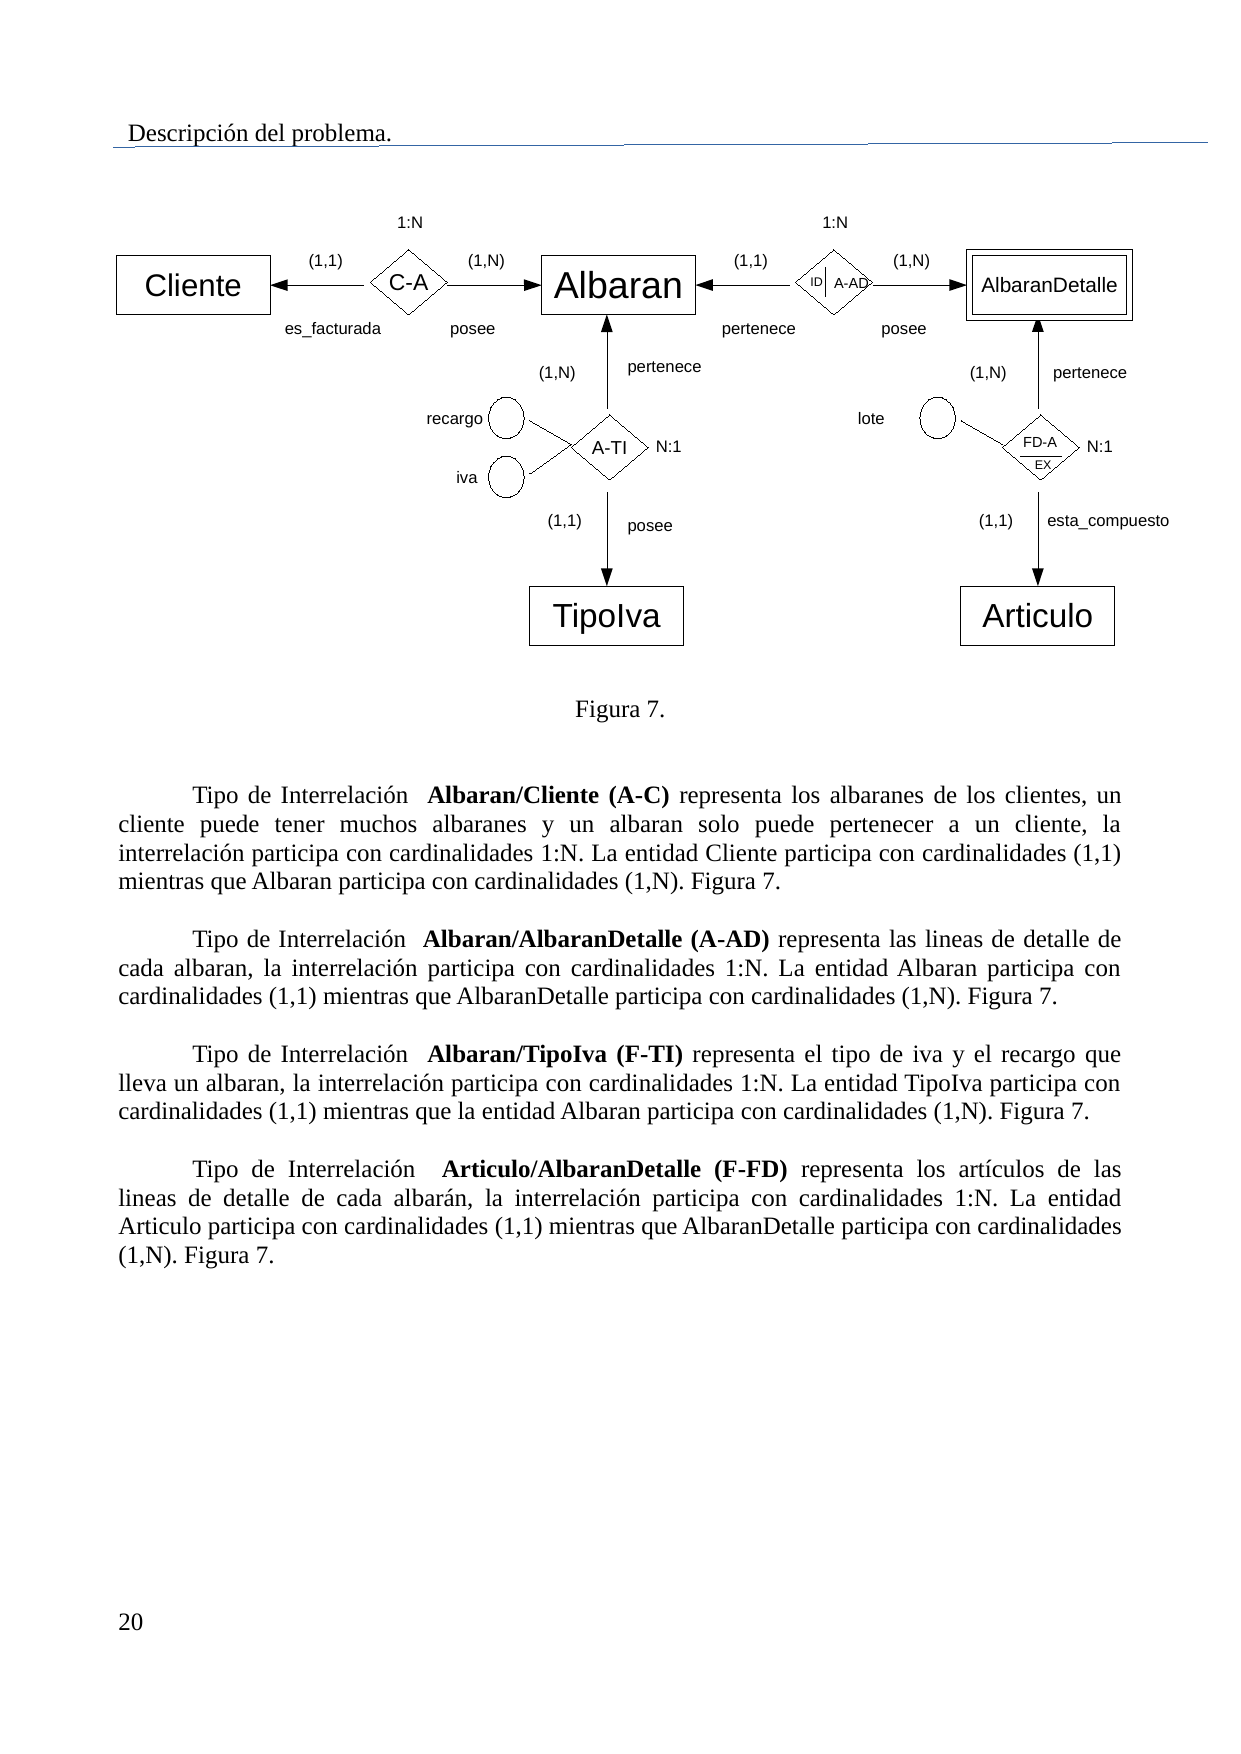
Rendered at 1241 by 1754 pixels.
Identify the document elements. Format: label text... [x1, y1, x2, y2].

text Figura 7. [118, 694, 1122, 723]
text Tipo de Interrelación Albaran/AlbaranDetalle (A-AD) representa las lineas de detalle de cada albaran, la interrelación participa con cardinalidades 1:N. La entidad Albaran participa con cardinalidades (1,1) mientras que AlbaranDetalle participa con cardinalidades (1,N). Figura 7. [118, 924, 1122, 1010]
text Tipo de Interrelación Albaran/TipoIva (F-TI) representa el tipo de iva y el recargo que lleva un albaran, la interrelación participa con cardinalidades 1:N. La entidad TipoIva participa con cardinalidades (1,1) mientras que la entidad Albaran participa con cardinalidades (1,N). Figura 7. [118, 1039, 1122, 1125]
text Tipo de Interrelación Articulo/AlbaranDetalle (F-FD) representa los artículos de las lineas de detalle de cada albarán, la interrelación participa con cardinalidades 1:N. La entidad Articulo participa con cardinalidades (1,1) mientras que AlbaranDetalle participa con cardinalidades (1,N). Figura 7. [118, 1154, 1122, 1269]
text Tipo de Interrelación Albaran/Cliente (A-C) representa los albaranes de los clientes, un cliente puede tener muchos albaranes y un albaran solo puede pertenecer a un cliente, la interrelación participa con cardinalidades 1:N. La entidad Cliente participa con cardinalidades (1,1) mientras que Albaran participa con cardinalidades (1,N). Figura 7. [118, 780, 1122, 895]
